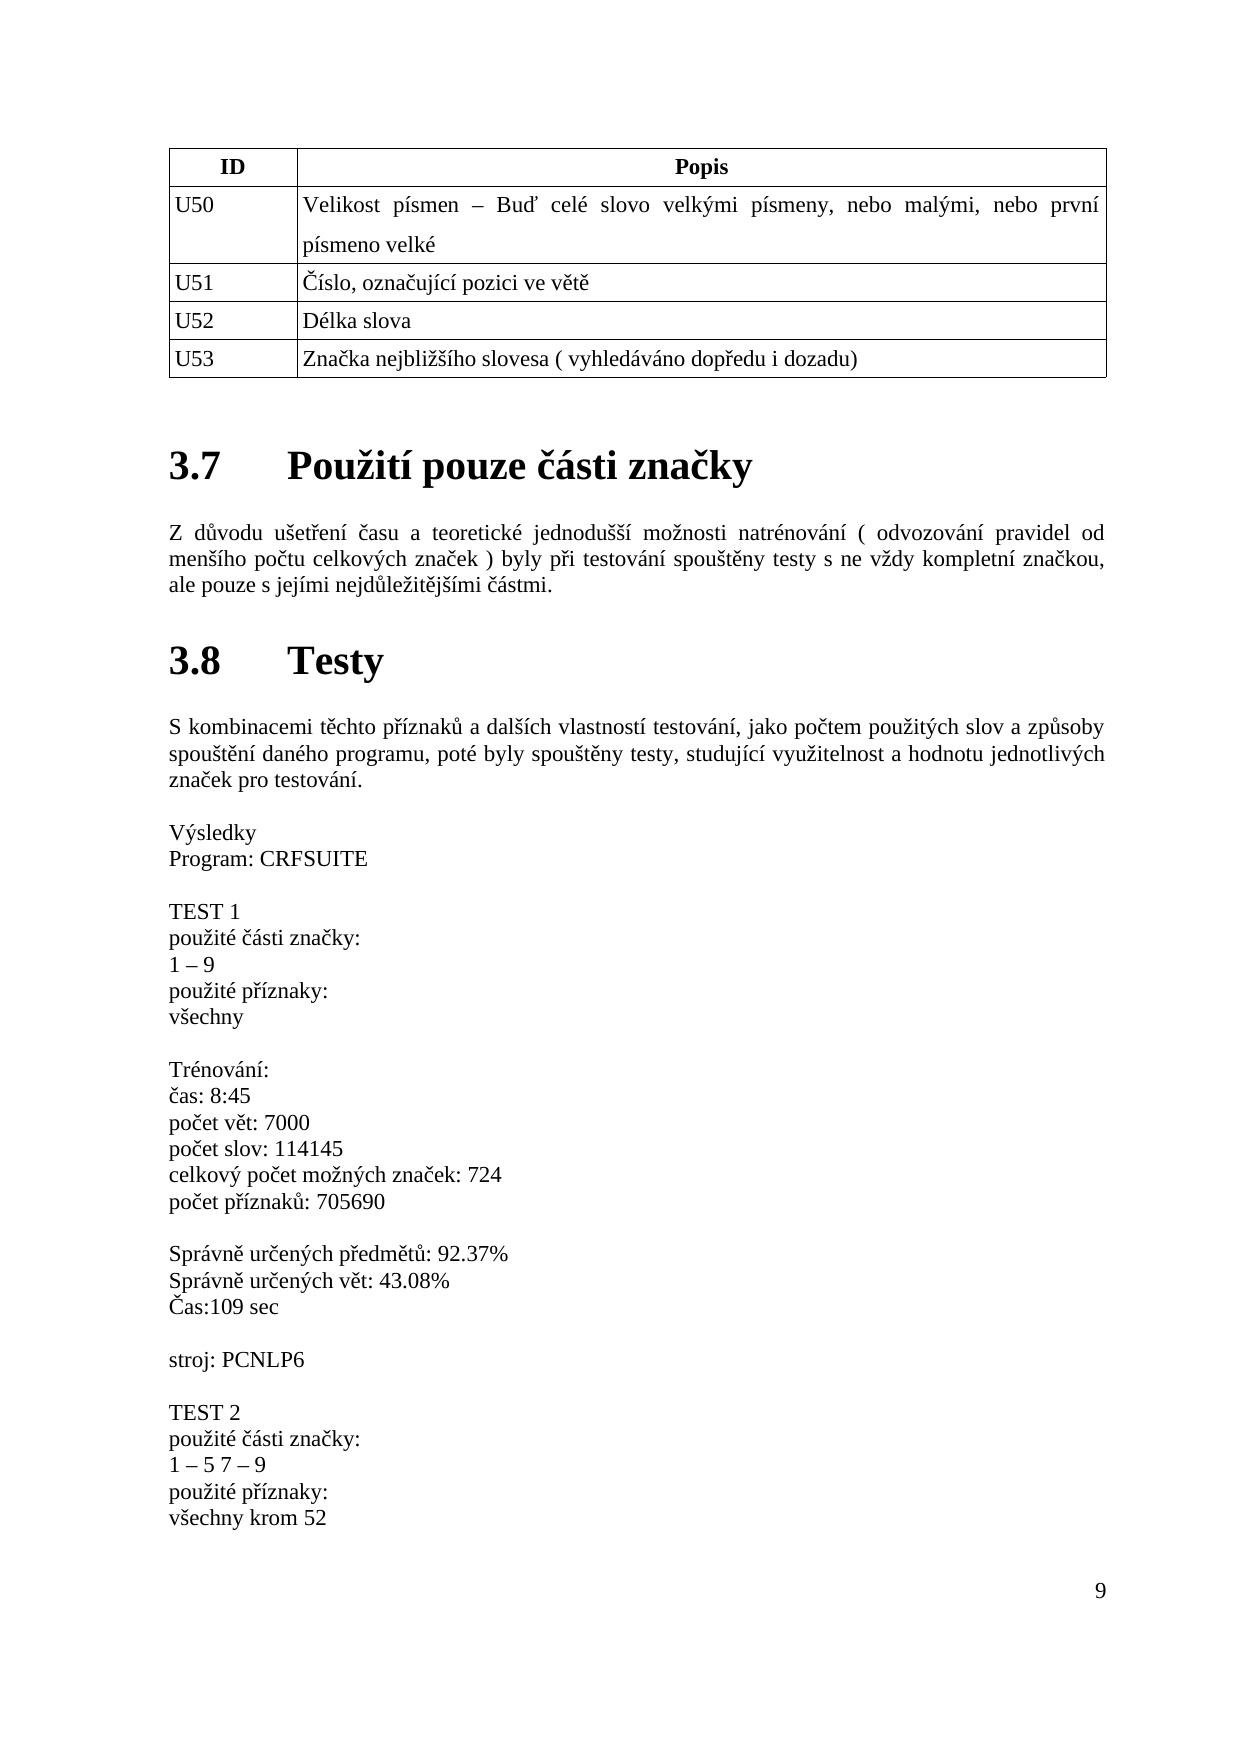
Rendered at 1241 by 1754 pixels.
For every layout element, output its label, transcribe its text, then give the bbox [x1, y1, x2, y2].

text počet slov: 114145 [169, 1135, 1106, 1161]
subtitle Testy [169, 635, 1106, 683]
table_header ID [170, 149, 297, 186]
text použité části značky: [169, 1425, 1106, 1451]
table_header Popis [298, 149, 1106, 186]
text 1 – 9 [169, 951, 1106, 977]
text Trénování: [169, 1056, 1106, 1082]
text použité příznaky: [169, 1478, 1106, 1504]
subtitle Použití pouze části značky [169, 441, 1106, 488]
text použité části značky: [169, 924, 1106, 951]
text Správně určených vět: 43.08% [169, 1267, 1106, 1293]
table_cell U52 [170, 302, 297, 339]
table_cell Značka nejbližšího slovesa ( vyhledáváno dopředu i dozadu) [298, 340, 1106, 377]
text všechny [169, 1003, 1106, 1030]
table_cell Délka slova [298, 302, 1106, 339]
text použité příznaky: [169, 977, 1106, 1003]
text Správně určených předmětů: 92.37% [169, 1241, 1106, 1267]
text počet příznaků: 705690 [169, 1188, 1106, 1214]
text 1 – 5 7 – 9 [169, 1451, 1106, 1478]
text S kombinacemi těchto příznaků a dalších vlastností testování, jako počtem použitých slov a způsoby spouštění daného programu, poté byly spouštěny testy, studující využitelnost a hodnotu jednotlivých značek pro testování. [169, 713, 1106, 792]
table_cell U53 [170, 340, 297, 377]
text čas: 8:45 [169, 1082, 1106, 1109]
table_cell Velikost písmen – Buď celé slovo velkými písmeny, nebo malými, nebo první písmeno velké [298, 187, 1106, 263]
text Z důvodu ušetření času a teoretické jednodušší možnosti natrénování ( odvozování pravidel od menšího počtu celkových značek ) byly při testování spouštěny testy s ne vždy kompletní značkou, ale pouze s jejími nejdůležitějšími částmi. [169, 519, 1106, 598]
text TEST 1 [169, 898, 1106, 924]
table_cell U51 [170, 264, 297, 301]
text Výsledky [169, 819, 1106, 845]
text stroj: PCNLP6 [169, 1346, 1106, 1372]
table_cell Číslo, označující pozici ve větě [298, 264, 1106, 301]
text celkový počet možných značek: 724 [169, 1161, 1106, 1188]
table_cell U50 [170, 187, 297, 263]
text Program: CRFSUITE [169, 845, 1106, 872]
text všechny krom 52 [169, 1504, 1106, 1530]
text TEST 2 [169, 1399, 1106, 1425]
text Čas:109 sec [169, 1293, 1106, 1319]
text počet vět: 7000 [169, 1109, 1106, 1135]
